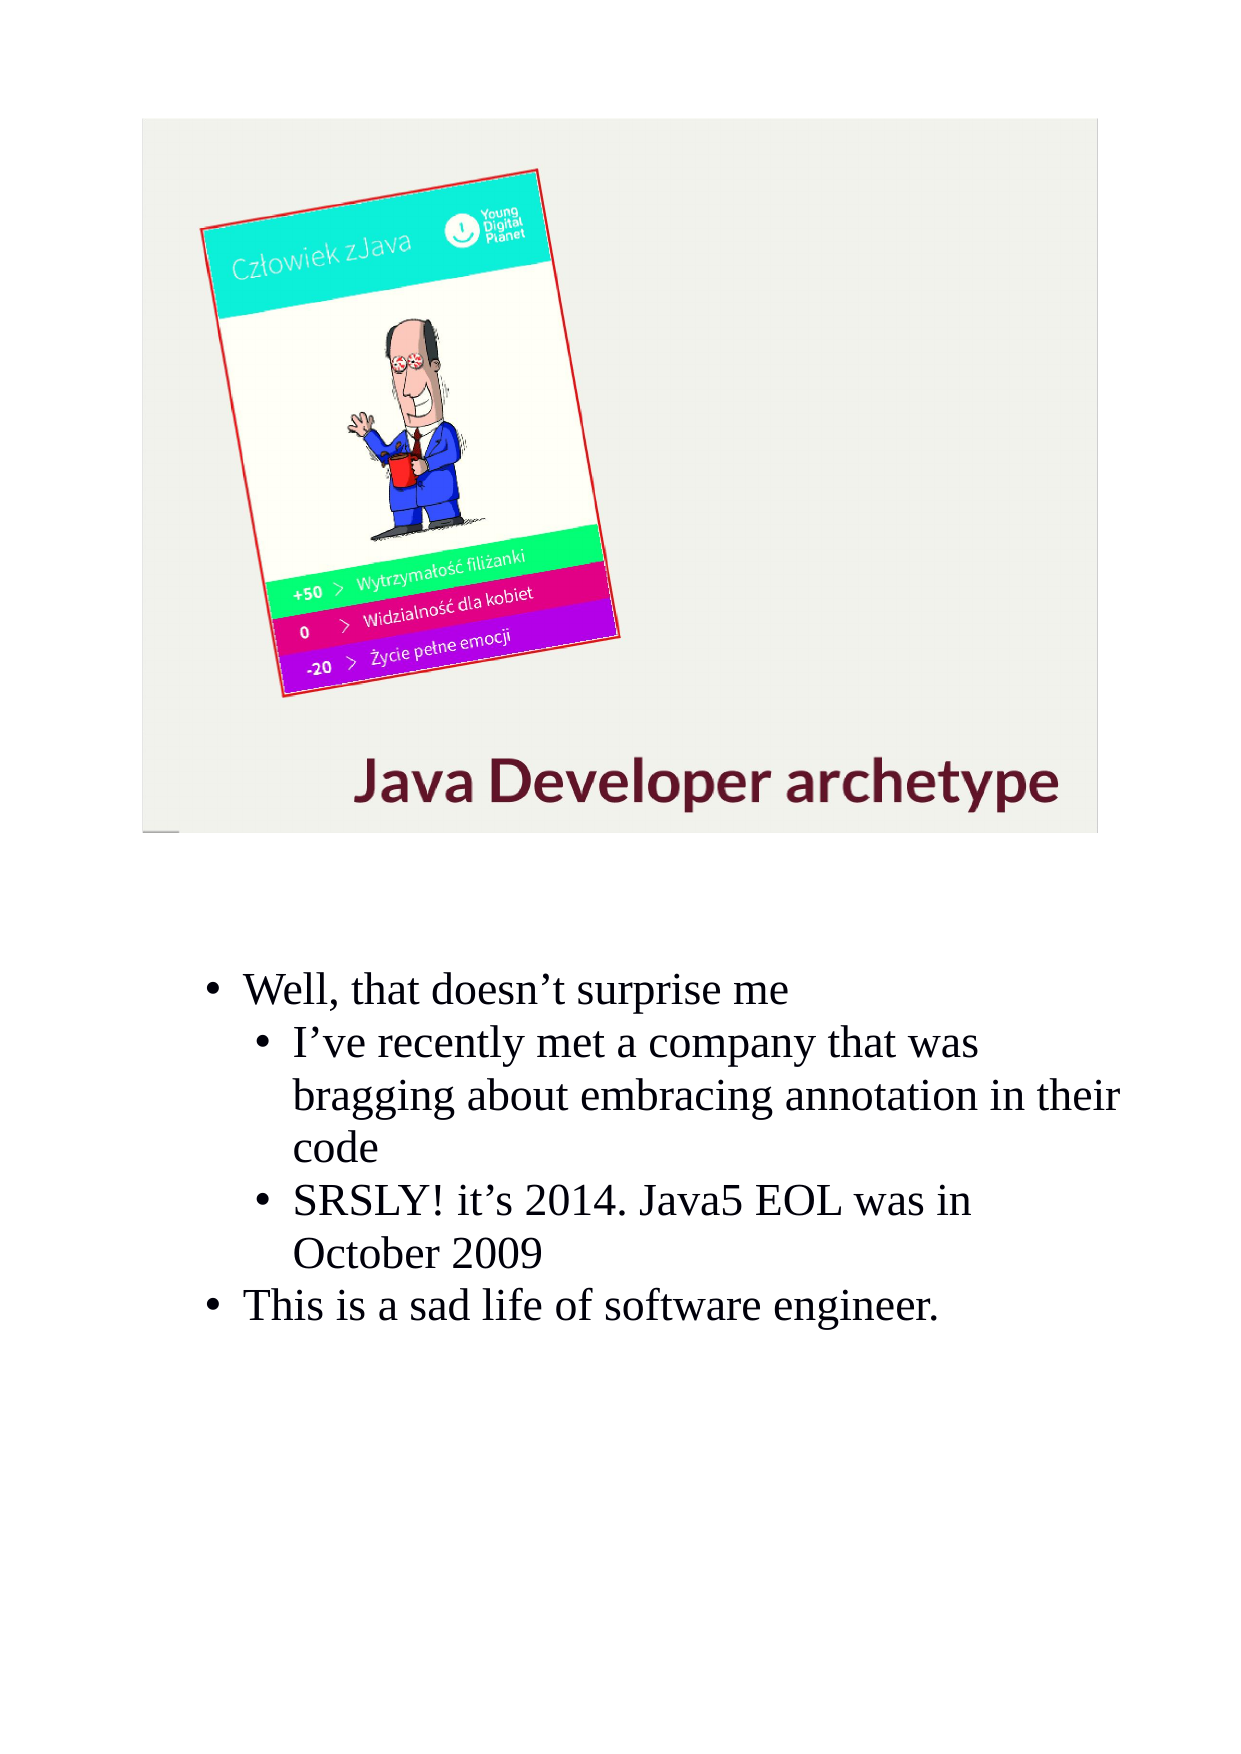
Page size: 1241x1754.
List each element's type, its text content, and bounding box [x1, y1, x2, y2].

list This is a sad life of software engineer. [205, 1278, 1122, 1331]
list SRSLY! it’s 2014. Java5 EOL was in October 2009 [255, 1172, 1122, 1278]
list Well, that doesn’t surprise me [205, 962, 1122, 1014]
list I’ve recently met a company that was bragging about embracing annotation in their code [255, 1014, 1122, 1172]
picture [142, 118, 1098, 833]
